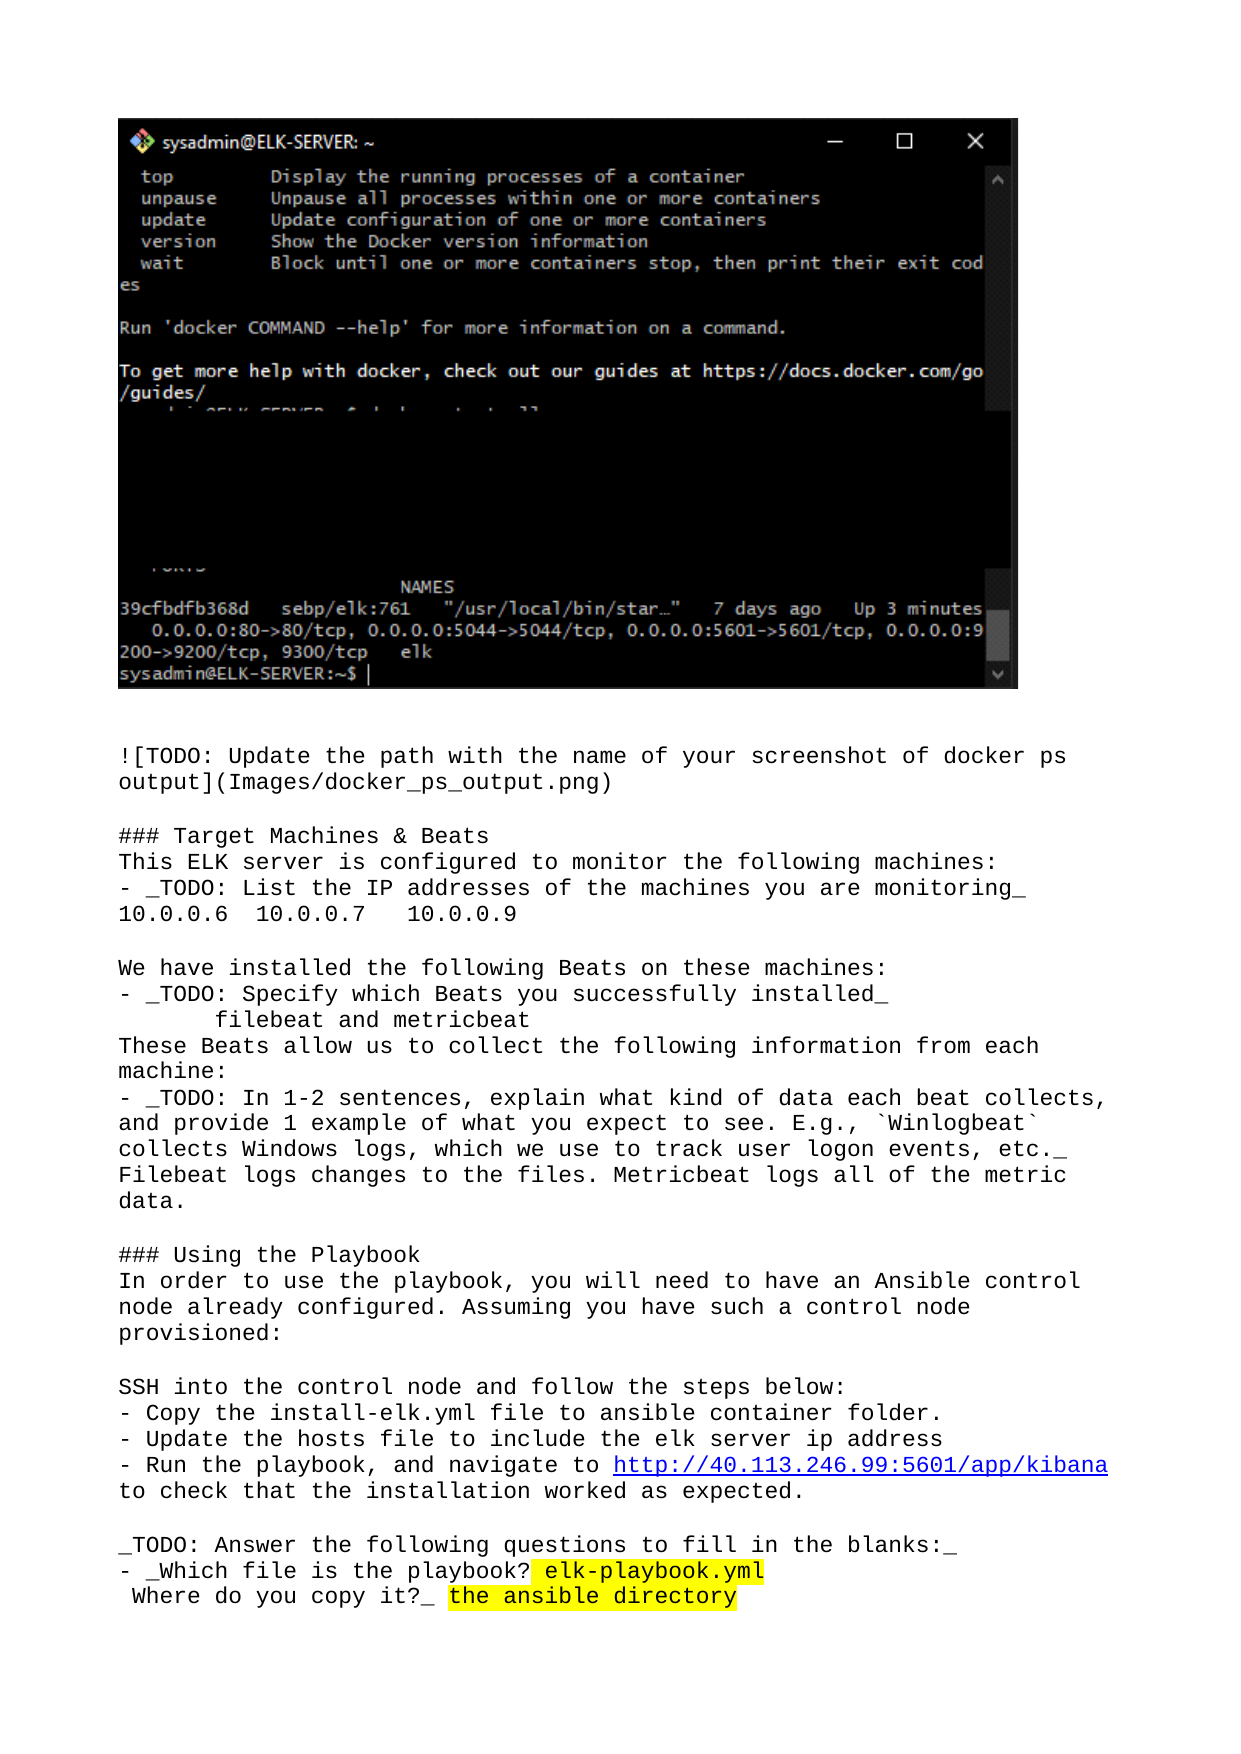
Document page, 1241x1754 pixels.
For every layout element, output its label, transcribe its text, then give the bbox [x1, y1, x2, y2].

text - _Which file is the playbook? elk-playbook.yml [118, 1559, 1122, 1585]
text This ELK server is configured to monitor the following machines: [118, 850, 1122, 876]
text SSH into the control node and follow the steps below: [118, 1375, 1122, 1401]
text - _TODO: List the IP addresses of the machines you are monitoring_ 10.0.0.6 10.0.0.7 10.0.0.9 [118, 876, 1122, 928]
text ![TODO: Update the path with the name of your screenshot of docker ps output](Images/docker_ps_output.png) [118, 744, 1122, 796]
text - _TODO: In 1-2 sentences, explain what kind of data each beat collects, and provide 1 example of what you expect to see. E.g., `Winlogbeat` collects Windows logs, which we use to track user logon events, etc._ Filebeat logs changes to the files. Metricbeat logs all of the metric data. [118, 1086, 1122, 1216]
text ### Using the Playbook [118, 1243, 1122, 1269]
text filebeat and metricbeat [118, 1008, 1122, 1034]
text ### Target Machines & Beats [118, 824, 1122, 850]
text These Beats allow us to collect the following information from each machine: [118, 1034, 1122, 1086]
text _TODO: Answer the following questions to fill in the blanks:_ [118, 1533, 1122, 1559]
text We have installed the following Beats on these machines: [118, 956, 1122, 982]
text - Update the hosts file to include the elk server ip address [118, 1427, 1122, 1453]
text - _TODO: Specify which Beats you successfully installed_ [118, 982, 1122, 1008]
text In order to use the playbook, you will need to have an Ansible control node already configured. Assuming you have such a control node provisioned: [118, 1269, 1122, 1347]
text - Run the playbook, and navigate to http://40.113.246.99:5601/app/kibana to check that the installation worked as expected. [118, 1453, 1122, 1505]
text - Copy the install-elk.yml file to ansible container folder. [118, 1401, 1122, 1427]
text Where do you copy it?_ the ansible directory [118, 1585, 1122, 1611]
